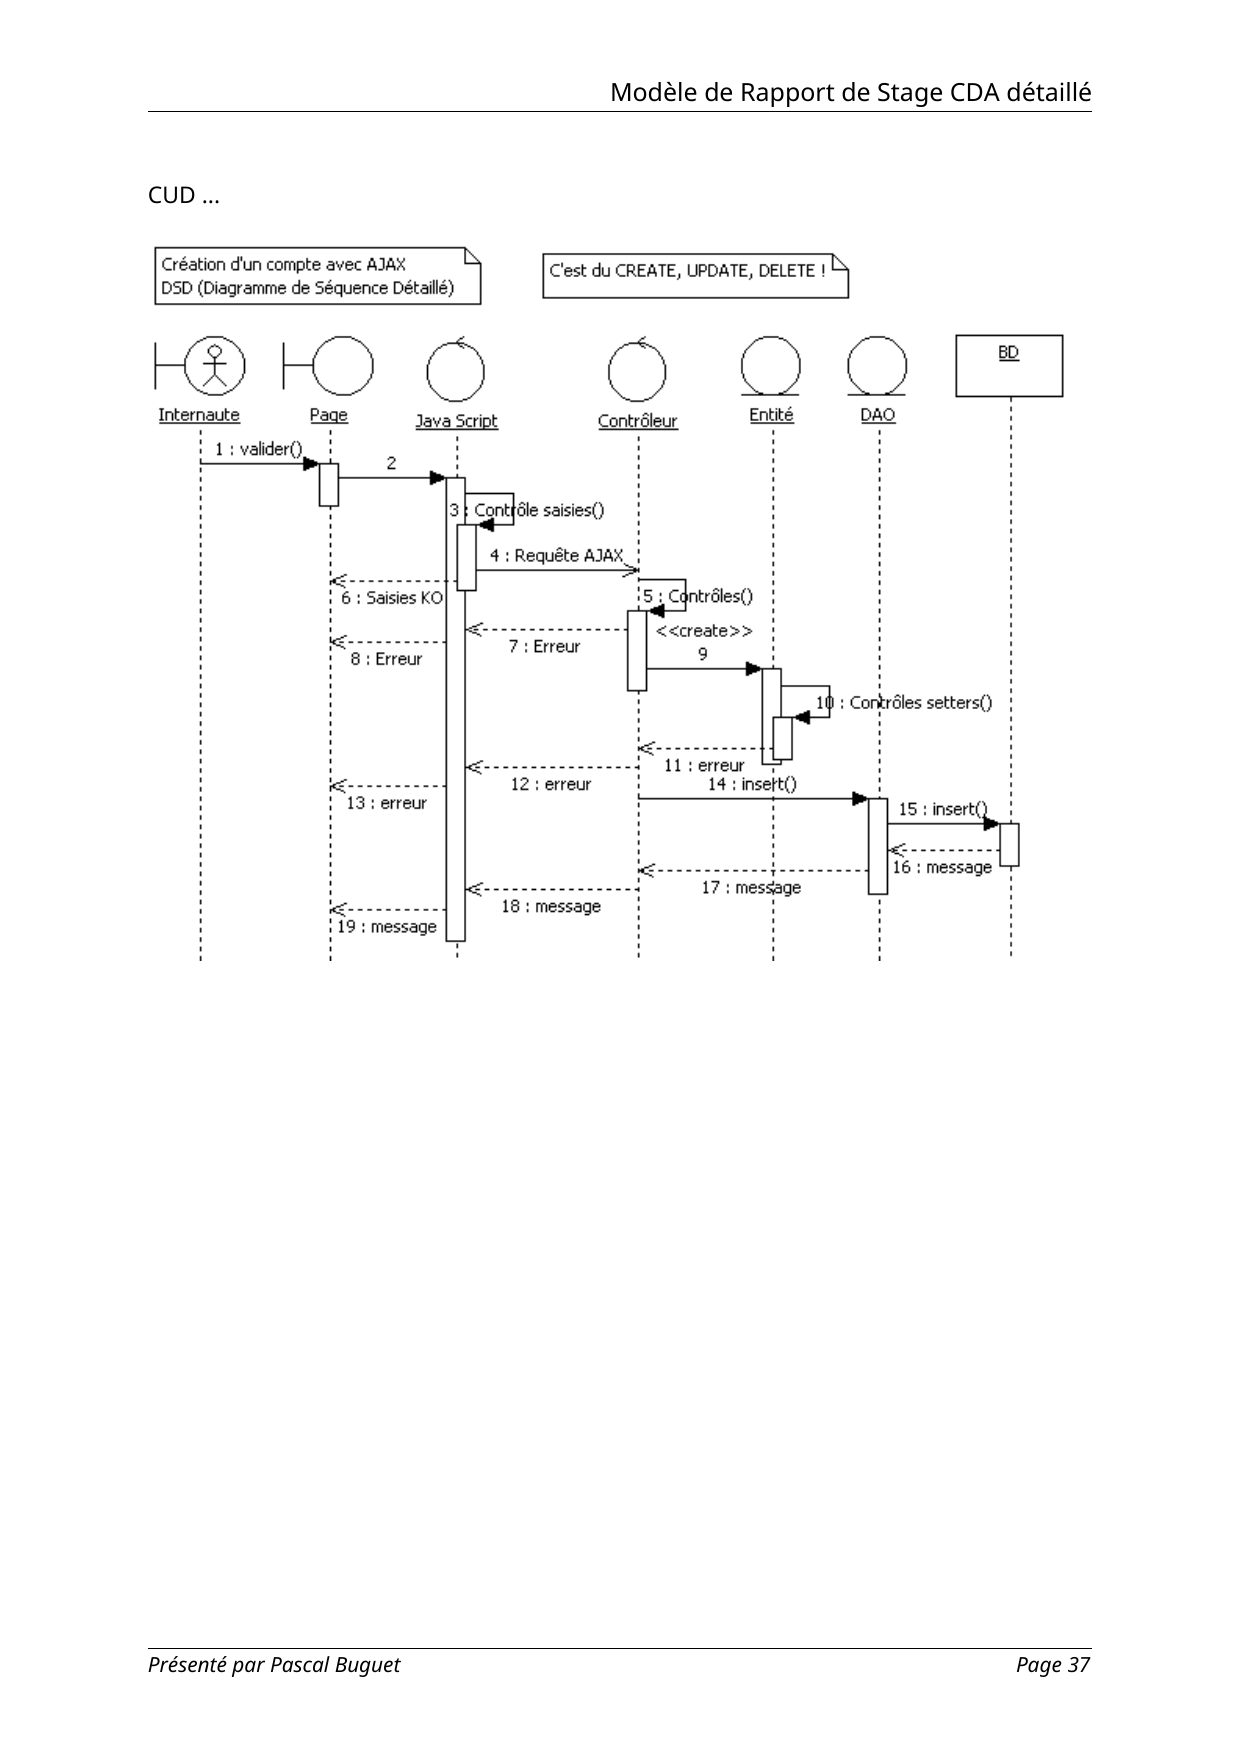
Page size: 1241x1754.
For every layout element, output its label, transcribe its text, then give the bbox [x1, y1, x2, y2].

picture [147, 241, 1070, 961]
text CUD ... [148, 179, 1092, 210]
